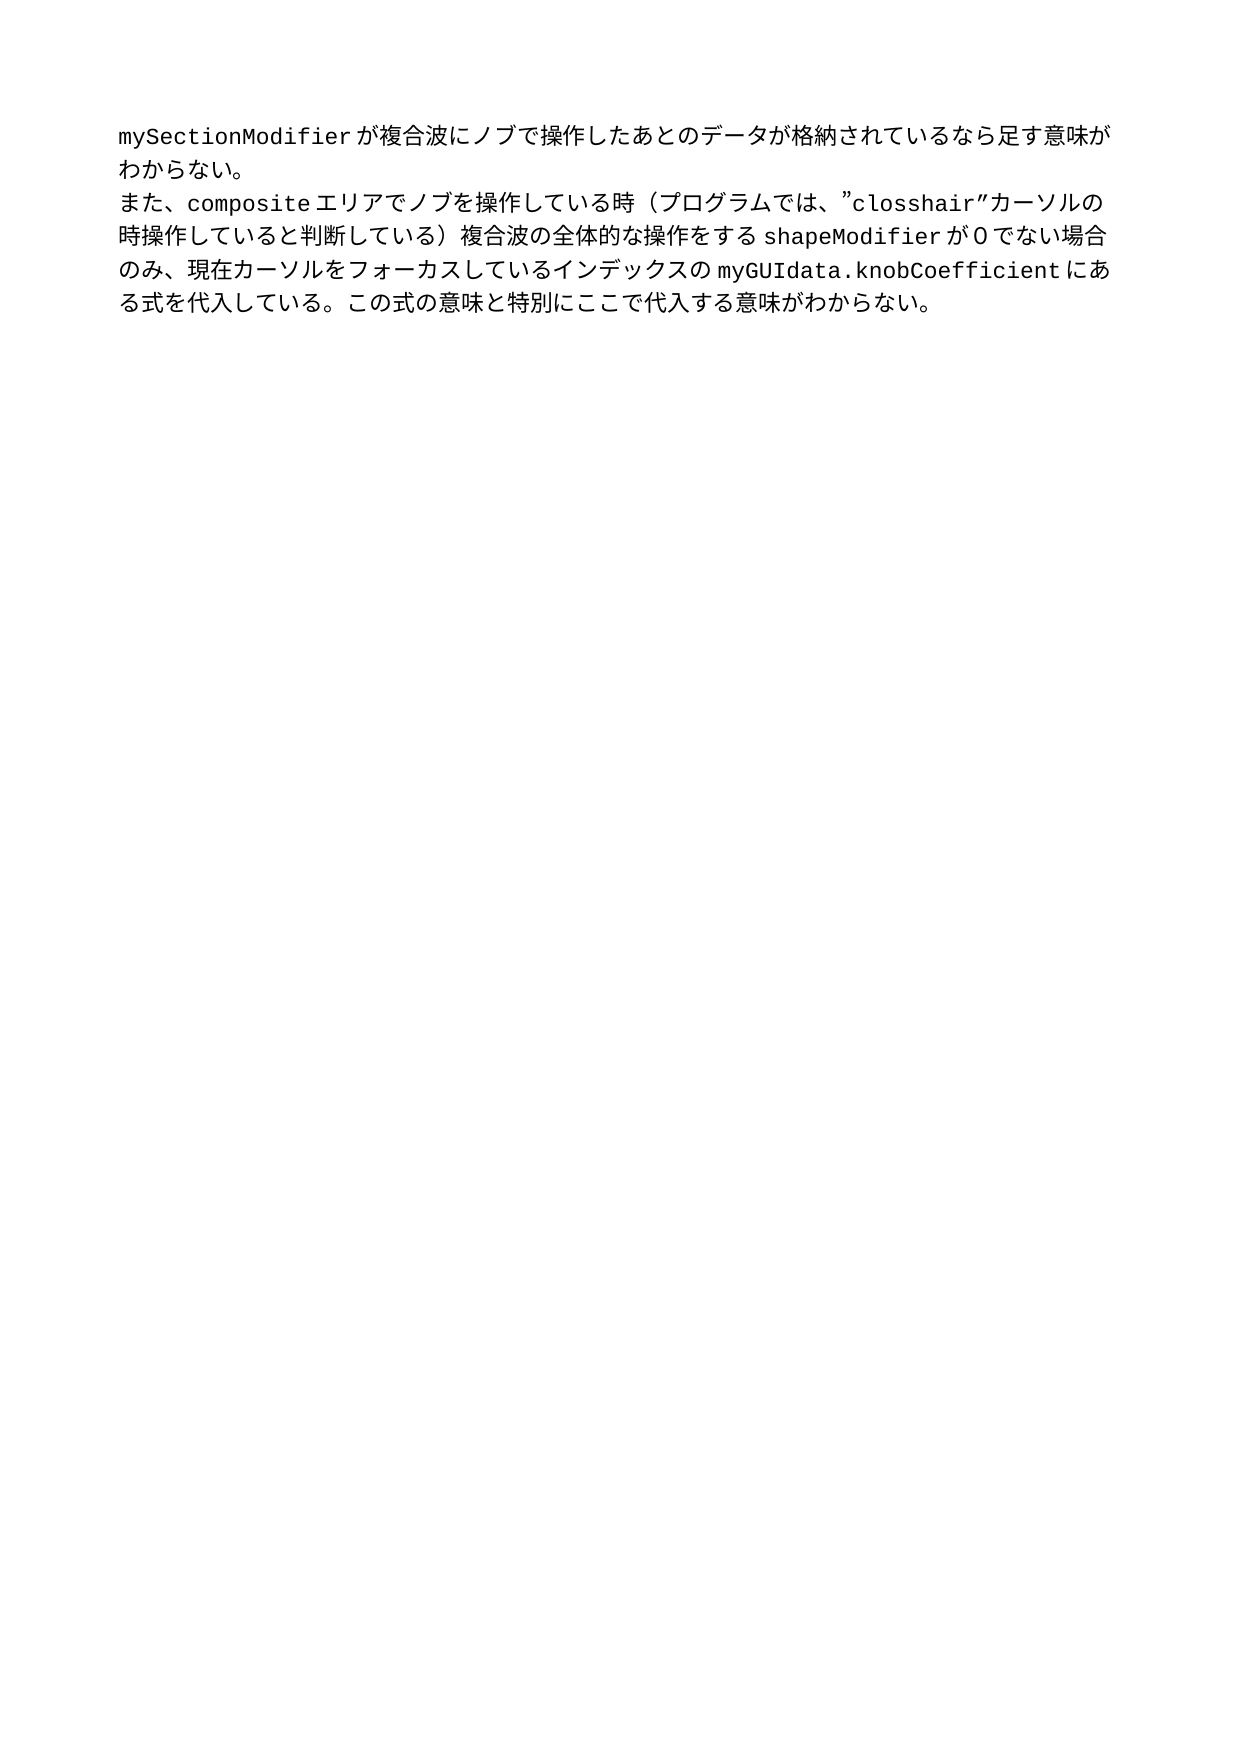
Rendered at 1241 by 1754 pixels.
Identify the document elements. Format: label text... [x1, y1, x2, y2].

text また、compositeエリアでノブを操作している時（プログラムでは、”closshair”カーソルの時操作していると判断している）複合波の全体的な操作をするshapeModifierが０でない場合のみ、現在カーソルをフォーカスしているインデックスのmyGUIdata.knobCoefficientにある式を代入している。この式の意味と特別にここで代入する意味がわからない。 [118, 185, 1122, 318]
text mySectionModifierが複合波にノブで操作したあとのデータが格納されているなら足す意味がわからない。 [118, 118, 1122, 185]
